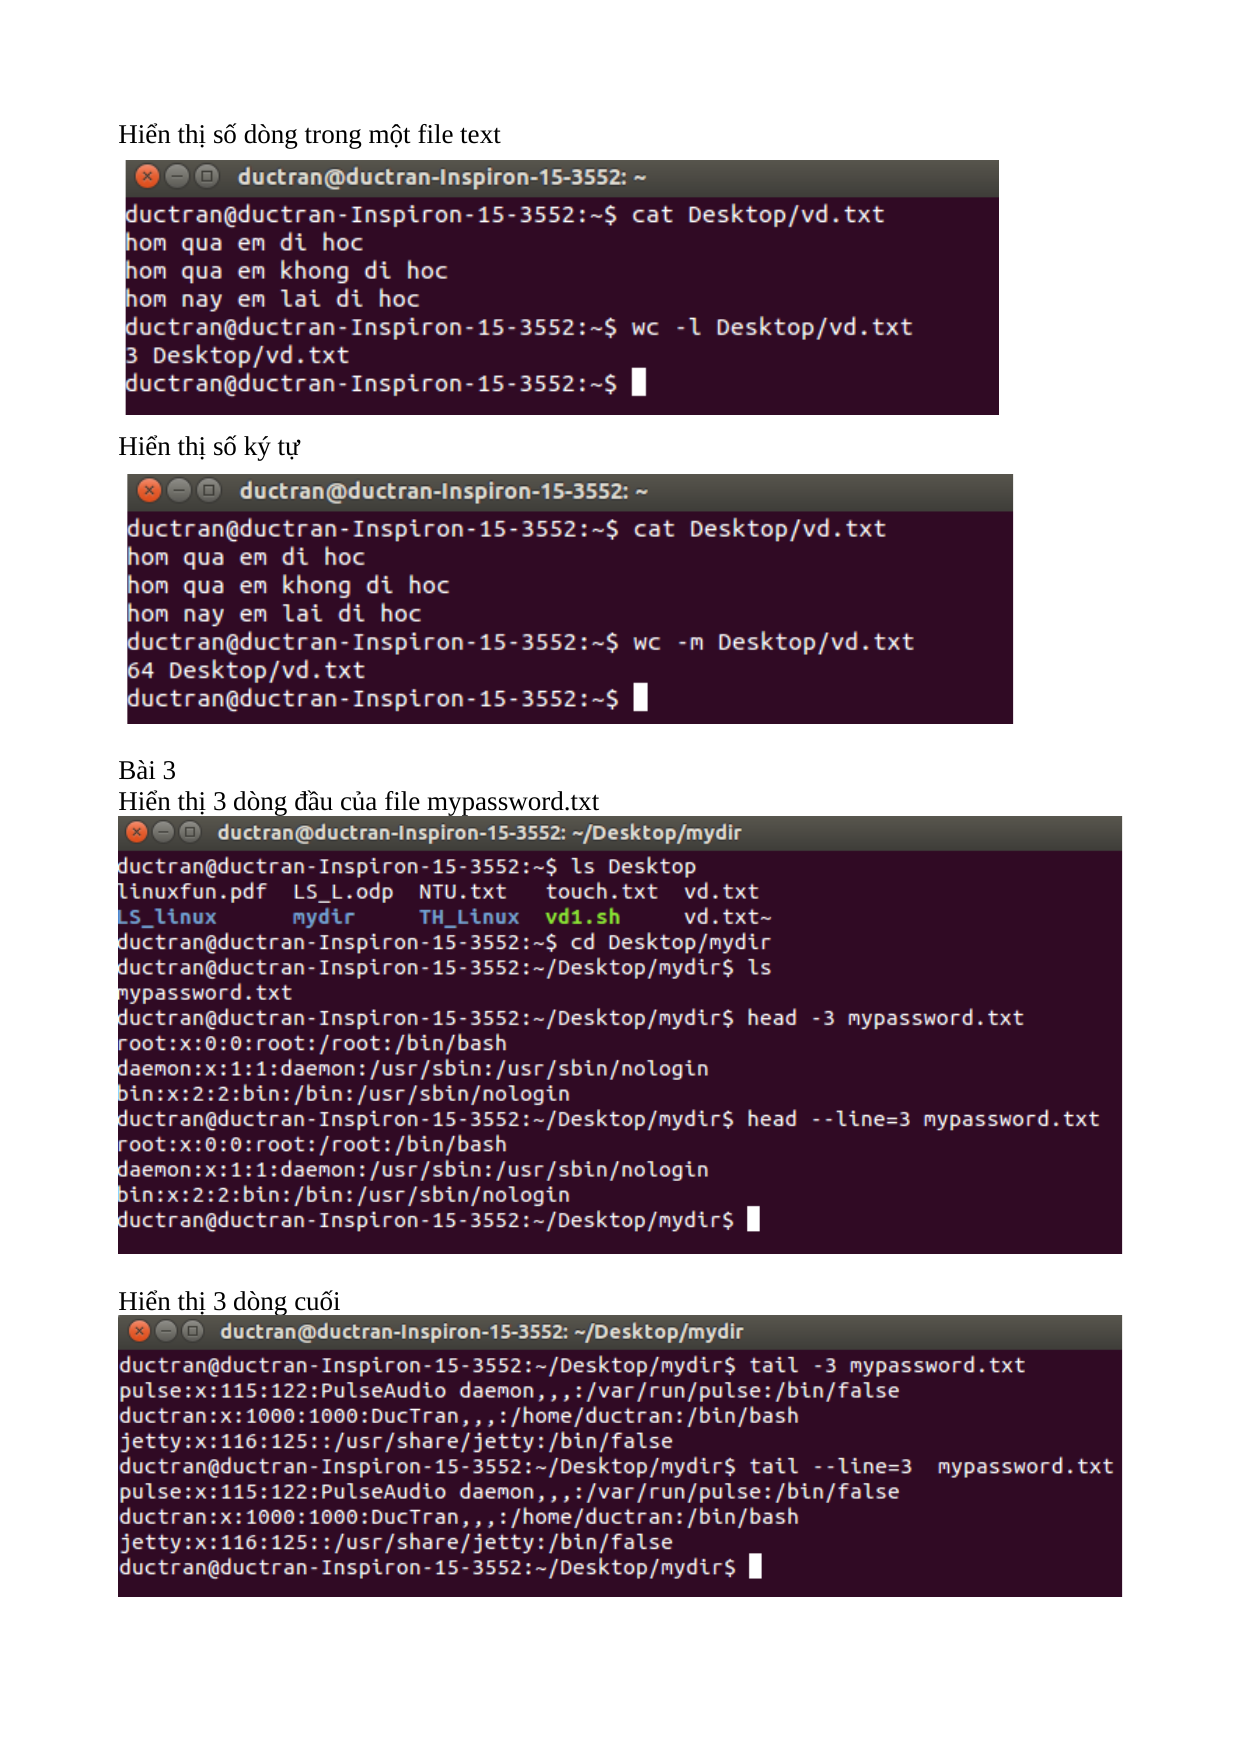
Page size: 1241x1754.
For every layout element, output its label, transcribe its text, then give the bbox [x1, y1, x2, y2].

text Hiển thị 3 dòng đầu của file mypassword.txt [118, 786, 1122, 816]
text Hiển thị 3 dòng cuối [118, 1284, 1122, 1315]
text Hiển thị số ký tự [118, 429, 1122, 461]
picture [127, 474, 1014, 724]
text Hiển thị số dòng trong một file text [118, 118, 1122, 149]
picture [118, 1315, 1123, 1597]
picture [118, 816, 1123, 1254]
text Bài 3 [118, 754, 1122, 786]
picture [125, 160, 999, 415]
